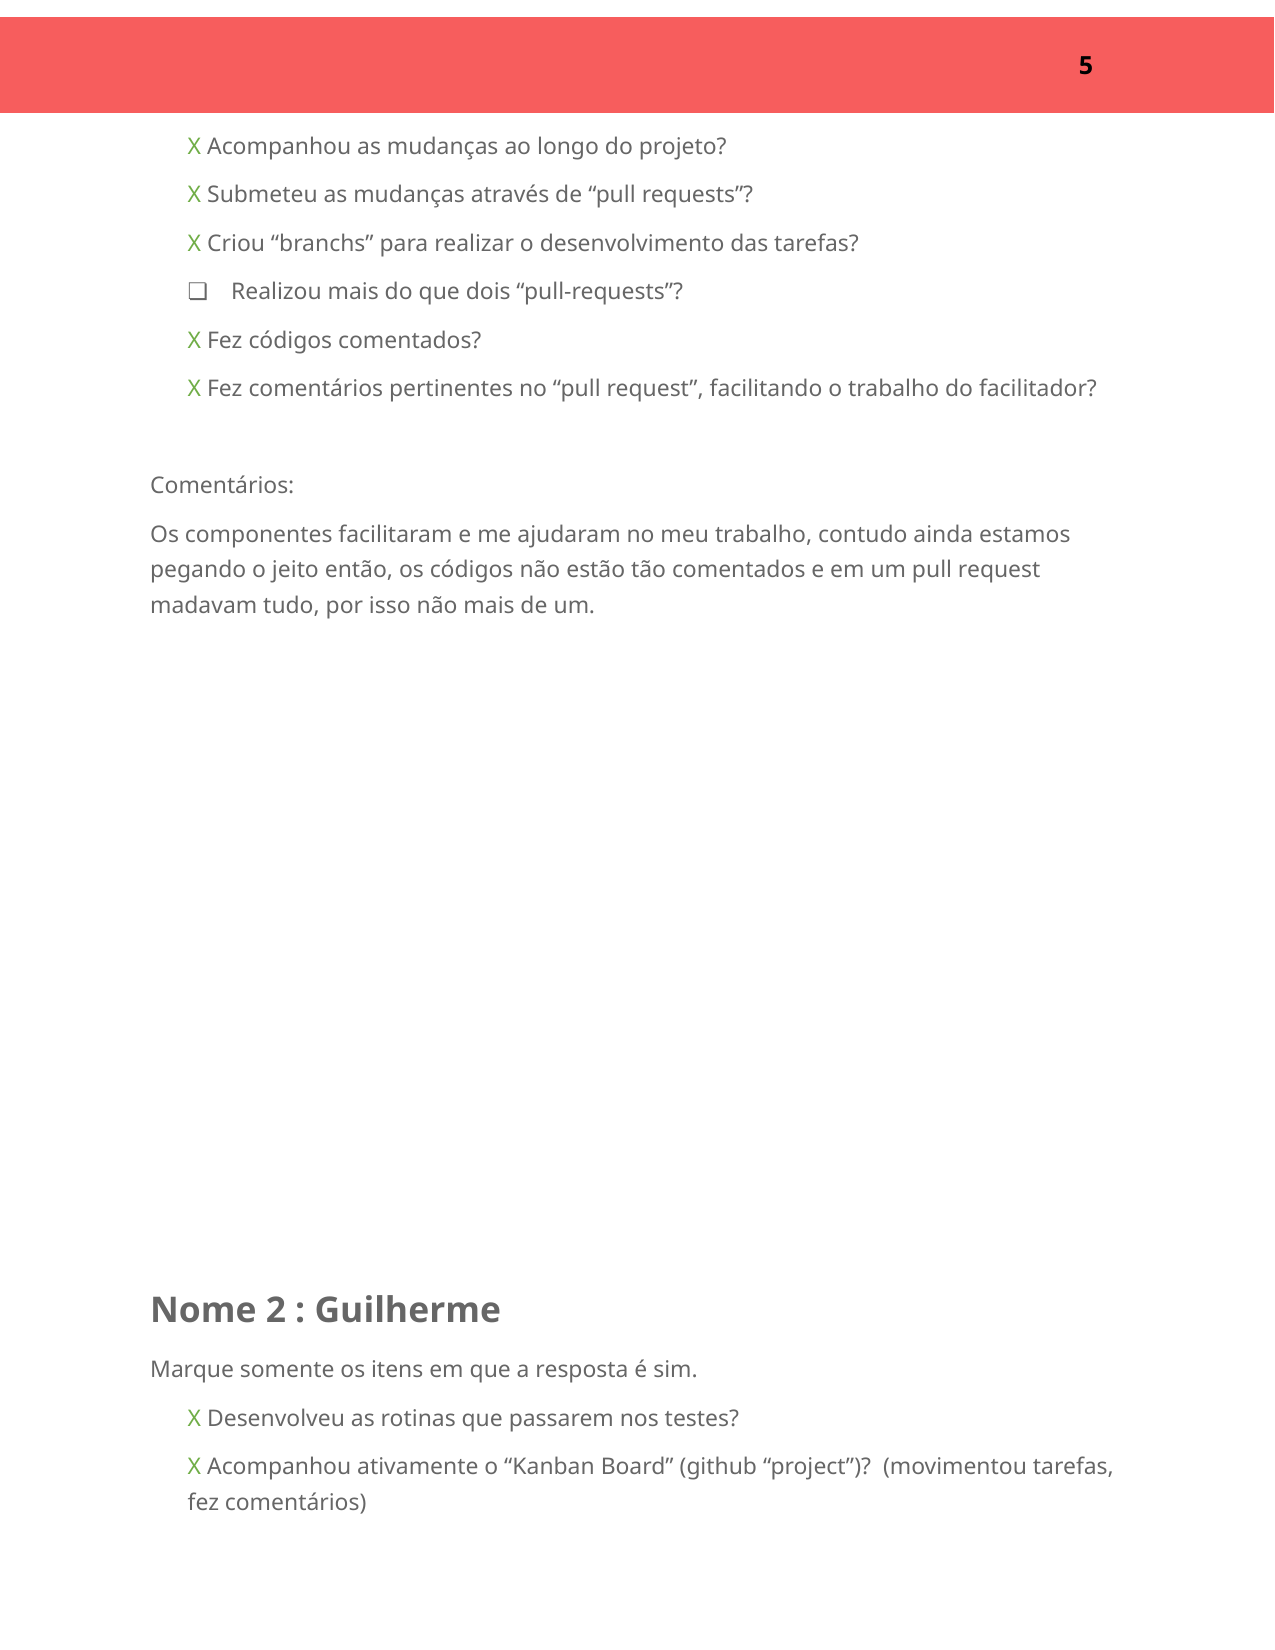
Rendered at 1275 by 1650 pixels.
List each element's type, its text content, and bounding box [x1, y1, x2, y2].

text X Fez comentários pertinentes no “pull request”, facilitando o trabalho do facilitador? [187, 372, 1125, 403]
text X Submeteu as mudanças através de “pull requests”? [187, 178, 1125, 210]
text X Desenvolveu as rotinas que passarem nos testes? [187, 1402, 1125, 1433]
text X Acompanhou ativamente o “Kanban Board” (github “project”)? (movimentou tarefas, fez comentários) [187, 1450, 1125, 1517]
text Comentários: [150, 469, 1125, 500]
list Realizou mais do que dois “pull-requests”? [187, 275, 1125, 307]
text X Acompanhou as mudanças ao longo do projeto? [187, 130, 1125, 161]
text Marque somente os itens em que a resposta é sim. [150, 1353, 1125, 1384]
text X Fez códigos comentados? [187, 324, 1125, 355]
text Os componentes facilitaram e me ajudaram no meu trabalho, contudo ainda estamos pegando o jeito então, os códigos não estão tão comentados e em um pull request madavam tudo, por isso não mais de um. [150, 517, 1125, 621]
subtitle Nome 2 : Guilherme [150, 1284, 1125, 1332]
text X Criou “branchs” para realizar o desenvolvimento das tarefas? [187, 227, 1125, 258]
